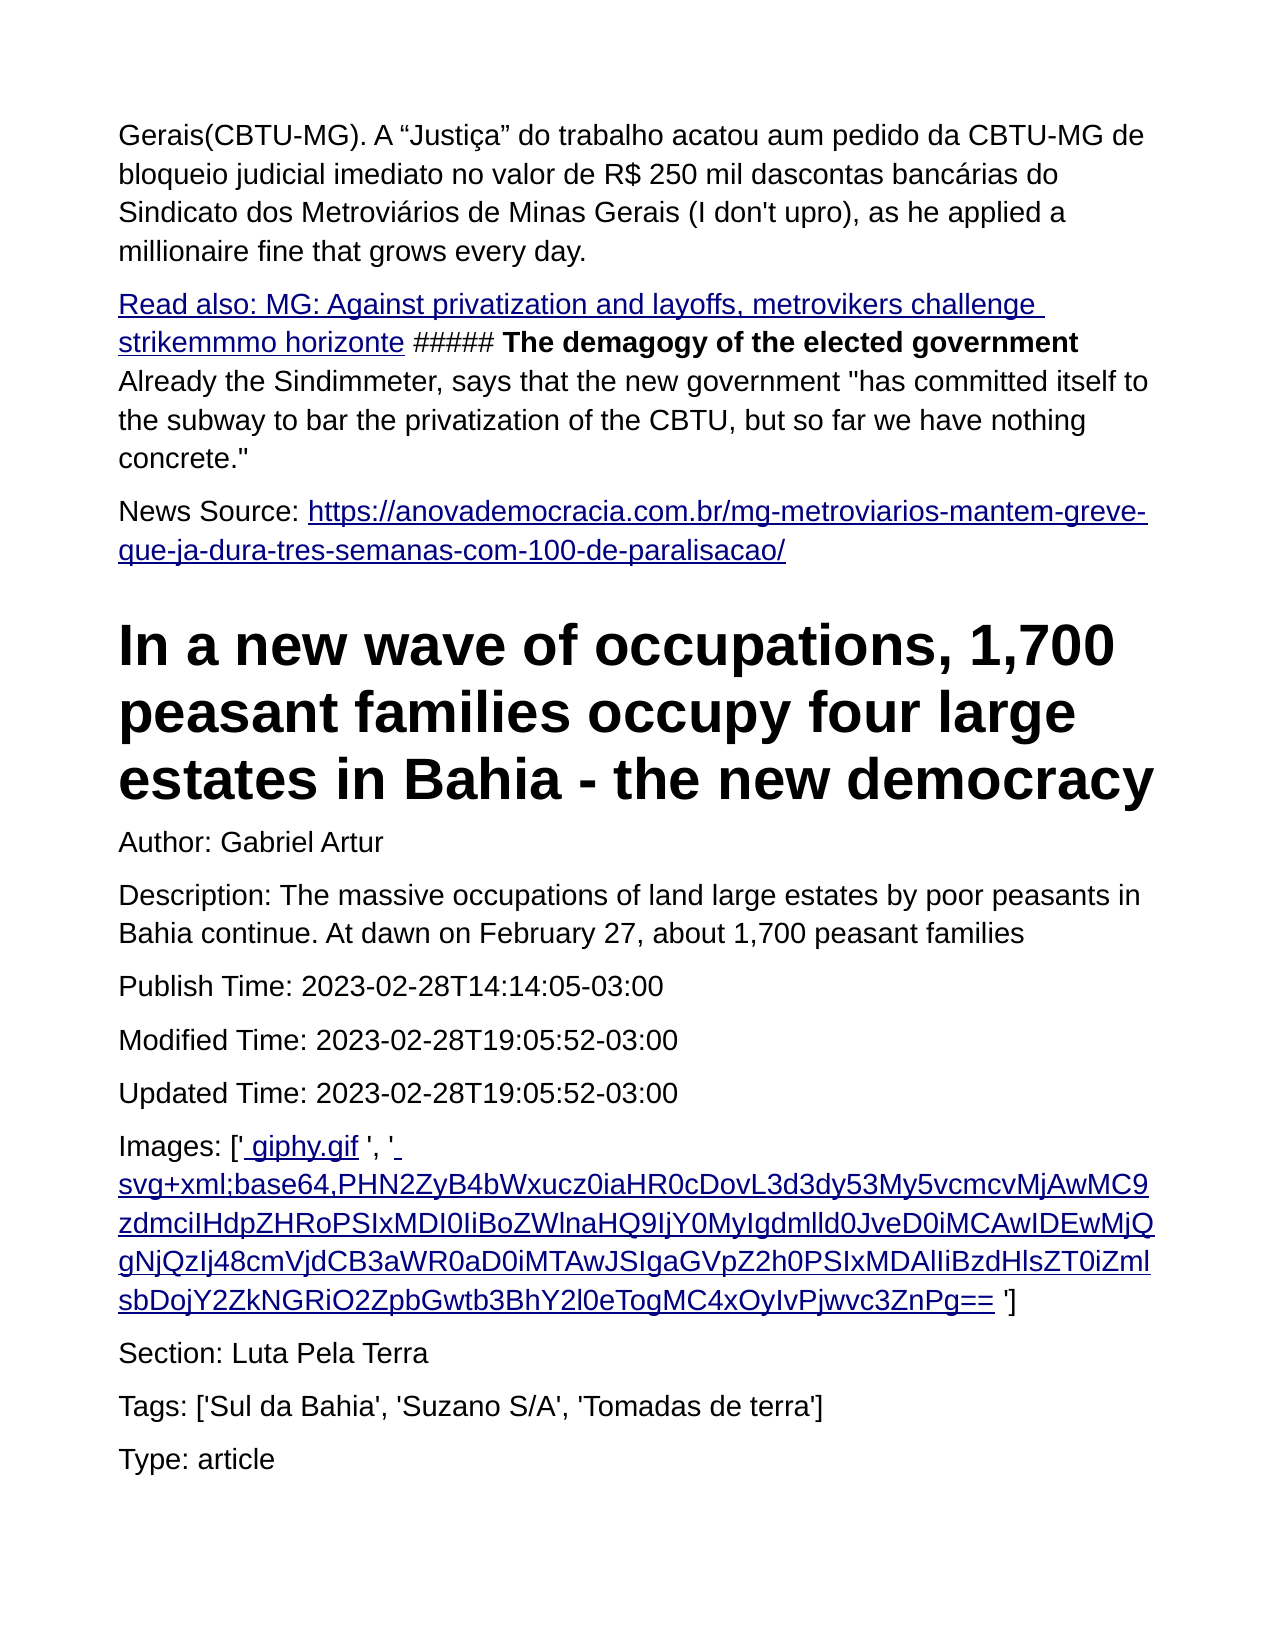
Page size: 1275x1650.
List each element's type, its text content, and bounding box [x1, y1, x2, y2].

text Read also: MG: Against privatization and layoffs, metrovikers challenge strikemmmo horizonte ##### The demagogy of the elected government Already the Sindimmeter, says that the new government "has committed itself to the subway to bar the privatization of the CBTU, but so far we have nothing concrete." [118, 287, 1157, 474]
subtitle In a new wave of occupations, 1,700 peasant families occupy four large estates in Bahia - the new democracy [118, 611, 1157, 812]
text Modified Time: 2023-02-28T19:05:52-03:00 [118, 1022, 1157, 1056]
text Description: The massive occupations of land large estates by poor peasants in Bahia continue. At dawn on February 27, about 1,700 peasant families [118, 878, 1157, 950]
text Updated Time: 2023-02-28T19:05:52-03:00 [118, 1076, 1157, 1109]
text Section: Luta Pela Terra [118, 1336, 1157, 1369]
text Gerais(CBTU-MG). A “Justiça” do trabalho acatou aum pedido da CBTU-MG de bloqueio judicial imediato no valor de R$ 250 mil dascontas bancárias do Sindicato dos Metroviários de Minas Gerais (I don't upro), as he applied a millionaire fine that grows every day. [118, 118, 1157, 267]
text Images: [' giphy.gif ', ' svg+xml;base64,PHN2ZyB4bWxucz0iaHR0cDovL3d3dy53My5vcmcvMjAwMC9zdmciIHdpZHRoPSIxMDI0IiBoZWlnaHQ9IjY0MyIgdmlld0JveD0iMCAwIDEwMjQgNjQzIj48cmVjdCB3aWR0aD0iMTAwJSIgaGVpZ2h0PSIxMDAlIiBzdHlsZT0iZmlsbDojY2ZkNGRiO2ZpbGwtb3BhY2l0eTogMC4xOyIvPjwvc3ZnPg== '] [118, 1129, 1157, 1316]
text Tags: ['Sul da Bahia', 'Suzano S/A', 'Tomadas de terra'] [118, 1389, 1157, 1423]
text Publish Time: 2023-02-28T14:14:05-03:00 [118, 969, 1157, 1003]
text Type: article [118, 1442, 1157, 1476]
text News Source: https://anovademocracia.com.br/mg-metroviarios-mantem-greve-que-ja-dura-tres-semanas-com-100-de-paralisacao/ [118, 494, 1157, 566]
text Author: Gabriel Artur [118, 824, 1157, 858]
